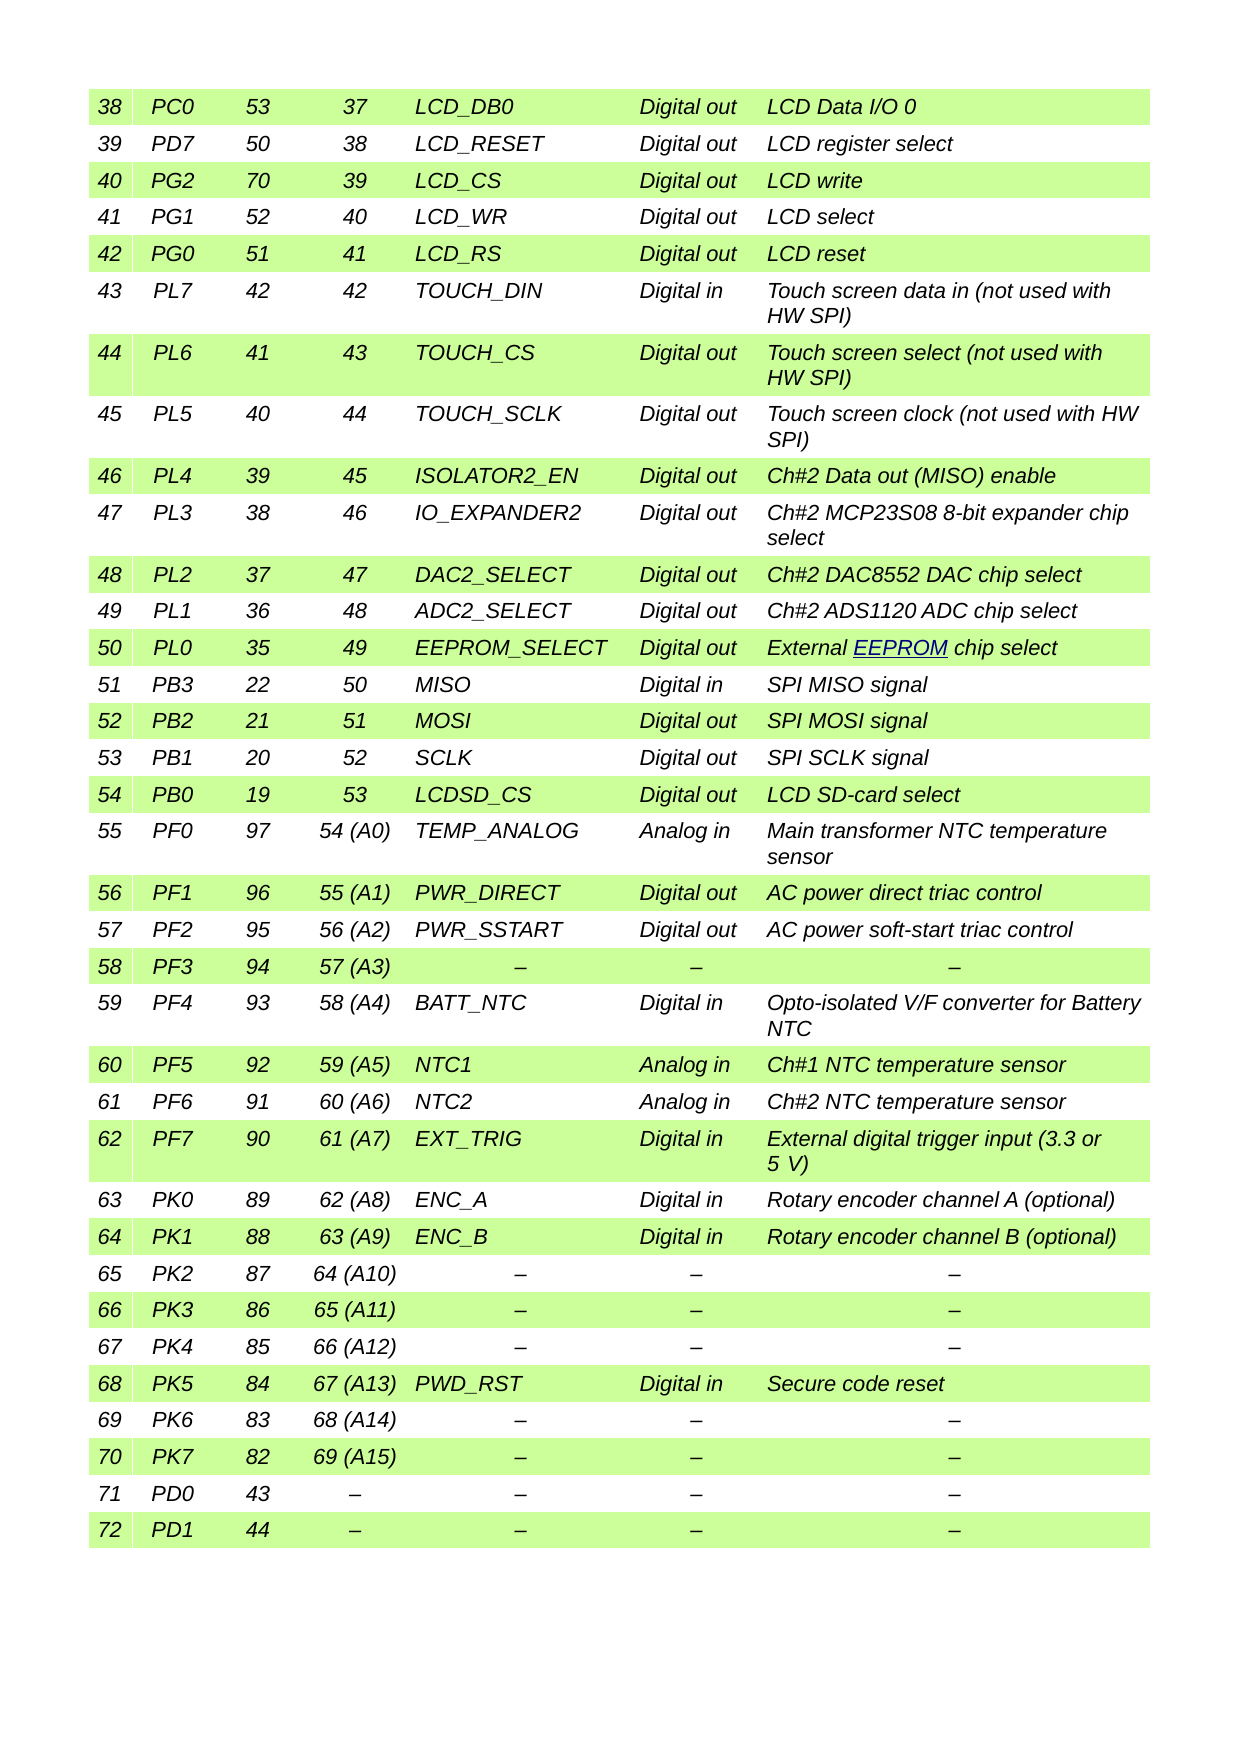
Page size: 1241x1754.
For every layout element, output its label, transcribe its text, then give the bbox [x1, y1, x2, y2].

table_cell 35 [215, 629, 303, 666]
table_cell 70 [89, 1438, 132, 1475]
table_cell PL3 [133, 494, 215, 556]
table_cell – [761, 1292, 1150, 1328]
table_cell DAC2_SELECT [409, 556, 634, 593]
table_cell 64 (A10) [303, 1255, 409, 1292]
table_cell 61 [89, 1083, 132, 1120]
table_cell EEPROM_SELECT [409, 629, 634, 666]
table_cell PK6 [133, 1402, 215, 1438]
table_cell 60 (A6) [303, 1083, 409, 1120]
table_cell 45 [303, 458, 409, 494]
table_cell 52 [89, 703, 132, 739]
table_cell 92 [215, 1046, 303, 1083]
table_cell – [409, 1255, 634, 1292]
table_cell 85 [215, 1328, 303, 1365]
table_cell 51 [303, 703, 409, 739]
table_cell 50 [303, 666, 409, 703]
table_cell – [761, 1328, 1150, 1365]
table_cell 21 [215, 703, 303, 739]
table_cell – [761, 1438, 1150, 1475]
table_cell – [409, 1438, 634, 1475]
table_cell 47 [303, 556, 409, 593]
table_cell 66 (A12) [303, 1328, 409, 1365]
table_cell Analog in [634, 1083, 761, 1120]
table_cell PK5 [133, 1365, 215, 1402]
table_cell – [409, 1292, 634, 1328]
table_cell 83 [215, 1402, 303, 1438]
table_cell Digital in [634, 1182, 761, 1218]
table_cell 69 [89, 1402, 132, 1438]
table_cell 60 [89, 1046, 132, 1083]
table_cell 51 [89, 666, 132, 703]
table_cell SPI SCLK signal [761, 739, 1150, 776]
table_cell 40 [215, 396, 303, 457]
table_cell 66 [89, 1292, 132, 1328]
table_cell PB0 [133, 776, 215, 813]
table_cell PF7 [133, 1120, 215, 1182]
table_cell LCD register select [761, 125, 1150, 162]
table_cell 48 [89, 556, 132, 593]
table_cell EXT_TRIG [409, 1120, 634, 1182]
table_cell Digital in [634, 666, 761, 703]
table_cell 55 [89, 813, 132, 874]
table_cell 84 [215, 1365, 303, 1402]
table_cell TOUCH_DIN [409, 272, 634, 334]
table_cell SPI MISO signal [761, 666, 1150, 703]
table_cell Ch#2 Data out (MISO) enable [761, 458, 1150, 494]
table_cell 91 [215, 1083, 303, 1120]
table_cell 53 [303, 776, 409, 813]
table_cell – [634, 1328, 761, 1365]
table_cell Digital in [634, 1218, 761, 1255]
table_cell 44 [303, 396, 409, 457]
table_cell PG1 [133, 199, 215, 235]
table_cell PD1 [133, 1512, 215, 1548]
table_cell LCD reset [761, 235, 1150, 272]
table_cell PK3 [133, 1292, 215, 1328]
table_cell 49 [89, 593, 132, 629]
table_cell 36 [215, 593, 303, 629]
table_cell 95 [215, 911, 303, 948]
table_cell 71 [89, 1475, 132, 1512]
table_cell Ch#2 ADS1120 ADC chip select [761, 593, 1150, 629]
table_cell Digital out [634, 396, 761, 457]
table_cell PF3 [133, 948, 215, 984]
table_cell 39 [303, 162, 409, 198]
table_cell – [634, 1438, 761, 1475]
table_cell 93 [215, 985, 303, 1046]
table_cell 52 [303, 739, 409, 776]
table_cell Digital out [634, 875, 761, 911]
table_cell – [409, 1402, 634, 1438]
table_cell 94 [215, 948, 303, 984]
table_cell Ch#2 MCP23S08 8-bit expander chip select [761, 494, 1150, 556]
table_cell LCD SD-card select [761, 776, 1150, 813]
table_cell 69 (A15) [303, 1438, 409, 1475]
table_cell – [634, 1512, 761, 1548]
table_cell 19 [215, 776, 303, 813]
table_cell 40 [89, 162, 132, 198]
table_cell Digital out [634, 89, 761, 125]
table_cell Digital out [634, 911, 761, 948]
table_cell – [634, 948, 761, 984]
table_cell 38 [303, 125, 409, 162]
table_cell – [761, 1512, 1150, 1548]
table_cell 46 [89, 458, 132, 494]
table_cell 57 (A3) [303, 948, 409, 984]
table_cell 43 [303, 334, 409, 396]
table_cell 62 [89, 1120, 132, 1182]
table_cell Digital out [634, 199, 761, 235]
table_cell 55 (A1) [303, 875, 409, 911]
table_cell 63 [89, 1182, 132, 1218]
table_cell TOUCH_SCLK [409, 396, 634, 457]
table_cell Main transformer NTC temperature sensor [761, 813, 1150, 874]
table_cell Opto-isolated V/F converter for Battery NTC [761, 985, 1150, 1046]
table_cell PG0 [133, 235, 215, 272]
table_cell LCD Data I/O 0 [761, 89, 1150, 125]
table_cell 20 [215, 739, 303, 776]
table_cell SPI MOSI signal [761, 703, 1150, 739]
table_cell LCD_CS [409, 162, 634, 198]
table_cell TEMP_ANALOG [409, 813, 634, 874]
table_cell Digital in [634, 1120, 761, 1182]
table_cell 42 [215, 272, 303, 334]
table_cell MOSI [409, 703, 634, 739]
table_cell 41 [89, 199, 132, 235]
table_cell 58 (A4) [303, 985, 409, 1046]
table_cell 47 [89, 494, 132, 556]
table_cell 61 (A7) [303, 1120, 409, 1182]
table_cell 87 [215, 1255, 303, 1292]
table_cell 40 [303, 199, 409, 235]
table_cell PC0 [133, 89, 215, 125]
table_cell Secure code reset [761, 1365, 1150, 1402]
table_cell 82 [215, 1438, 303, 1475]
table_cell – [761, 1475, 1150, 1512]
table_cell 44 [89, 334, 132, 396]
table_cell PWR_SSTART [409, 911, 634, 948]
table_cell PL0 [133, 629, 215, 666]
table_cell PF5 [133, 1046, 215, 1083]
table_cell Digital out [634, 125, 761, 162]
table_cell 38 [89, 89, 132, 125]
table_cell – [303, 1512, 409, 1548]
table_cell LCD write [761, 162, 1150, 198]
table_cell – [761, 1255, 1150, 1292]
table_cell Digital out [634, 162, 761, 198]
table_cell Ch#1 NTC temperature sensor [761, 1046, 1150, 1083]
table_cell PF2 [133, 911, 215, 948]
table_cell External EEPROM chip select [761, 629, 1150, 666]
table_cell PWR_DIRECT [409, 875, 634, 911]
table_cell ENC_A [409, 1182, 634, 1218]
table_cell Touch screen select (not used with HW SPI) [761, 334, 1150, 396]
table_cell PK0 [133, 1182, 215, 1218]
table_cell 89 [215, 1182, 303, 1218]
table_cell 70 [215, 162, 303, 198]
table_cell External digital trigger input (3.3 or 5 V) [761, 1120, 1150, 1182]
table_cell 65 (A11) [303, 1292, 409, 1328]
table_cell 48 [303, 593, 409, 629]
table_cell LCD_RS [409, 235, 634, 272]
table_cell AC power direct triac control [761, 875, 1150, 911]
table_cell PL4 [133, 458, 215, 494]
table_cell TOUCH_CS [409, 334, 634, 396]
table_cell 43 [89, 272, 132, 334]
table_cell 56 (A2) [303, 911, 409, 948]
table_cell Digital out [634, 593, 761, 629]
table_cell LCD_DB0 [409, 89, 634, 125]
table_cell 67 [89, 1328, 132, 1365]
table_cell – [634, 1292, 761, 1328]
table_cell 44 [215, 1512, 303, 1548]
table_cell 86 [215, 1292, 303, 1328]
table_cell Rotary encoder channel A (optional) [761, 1182, 1150, 1218]
table_cell LCD_WR [409, 199, 634, 235]
table_cell PL6 [133, 334, 215, 396]
table_cell Digital out [634, 703, 761, 739]
table_cell Digital out [634, 334, 761, 396]
table_cell PB1 [133, 739, 215, 776]
table_cell Analog in [634, 813, 761, 874]
table_cell 41 [215, 334, 303, 396]
table_cell PK4 [133, 1328, 215, 1365]
table_cell 42 [303, 272, 409, 334]
table_cell 90 [215, 1120, 303, 1182]
table_cell PG2 [133, 162, 215, 198]
table_cell Digital out [634, 629, 761, 666]
table_cell – [761, 1402, 1150, 1438]
table_cell 97 [215, 813, 303, 874]
table_cell 88 [215, 1218, 303, 1255]
table_cell – [409, 1475, 634, 1512]
table_cell 67 (A13) [303, 1365, 409, 1402]
table_cell Digital in [634, 1365, 761, 1402]
table_cell 53 [89, 739, 132, 776]
table_cell 45 [89, 396, 132, 457]
table_cell ISOLATOR2_EN [409, 458, 634, 494]
table_cell 62 (A8) [303, 1182, 409, 1218]
table_cell 42 [89, 235, 132, 272]
table_cell – [409, 1328, 634, 1365]
table_cell Ch#2 NTC temperature sensor [761, 1083, 1150, 1120]
table_cell 68 [89, 1365, 132, 1402]
table_cell 46 [303, 494, 409, 556]
table_cell ENC_B [409, 1218, 634, 1255]
table_cell Digital out [634, 776, 761, 813]
table_cell – [409, 1512, 634, 1548]
table_cell IO_EXPANDER2 [409, 494, 634, 556]
table_cell PB2 [133, 703, 215, 739]
table_cell 56 [89, 875, 132, 911]
table_cell PF4 [133, 985, 215, 1046]
table_cell NTC1 [409, 1046, 634, 1083]
table_cell Analog in [634, 1046, 761, 1083]
table_cell 54 (A0) [303, 813, 409, 874]
table_cell 96 [215, 875, 303, 911]
table_cell LCD_RESET [409, 125, 634, 162]
table_cell 50 [89, 629, 132, 666]
table_cell PK2 [133, 1255, 215, 1292]
table_cell Touch screen data in (not used with HW SPI) [761, 272, 1150, 334]
table_cell PD0 [133, 1475, 215, 1512]
table_cell Touch screen clock (not used with HW SPI) [761, 396, 1150, 457]
table_cell LCD select [761, 199, 1150, 235]
table_cell 68 (A14) [303, 1402, 409, 1438]
table_cell – [634, 1402, 761, 1438]
table_cell 57 [89, 911, 132, 948]
table_cell MISO [409, 666, 634, 703]
table_cell PL7 [133, 272, 215, 334]
table_cell PF6 [133, 1083, 215, 1120]
table_cell – [303, 1475, 409, 1512]
table_cell 65 [89, 1255, 132, 1292]
table_cell Digital out [634, 494, 761, 556]
table_cell Digital in [634, 985, 761, 1046]
table_cell – [634, 1475, 761, 1512]
table_cell BATT_NTC [409, 985, 634, 1046]
table_cell 51 [215, 235, 303, 272]
table_cell PB3 [133, 666, 215, 703]
table_cell 72 [89, 1512, 132, 1548]
table_cell 58 [89, 948, 132, 984]
table_cell 39 [215, 458, 303, 494]
table_cell 41 [303, 235, 409, 272]
table_cell PF1 [133, 875, 215, 911]
table_cell 38 [215, 494, 303, 556]
table_cell PL5 [133, 396, 215, 457]
table_cell Digital out [634, 458, 761, 494]
table_cell 64 [89, 1218, 132, 1255]
table_cell PD7 [133, 125, 215, 162]
table_cell 63 (A9) [303, 1218, 409, 1255]
table_cell 37 [215, 556, 303, 593]
table_cell PL2 [133, 556, 215, 593]
table_cell SCLK [409, 739, 634, 776]
table_cell – [634, 1255, 761, 1292]
table_cell Digital in [634, 272, 761, 334]
table_cell 50 [215, 125, 303, 162]
table_cell 43 [215, 1475, 303, 1512]
table_cell Rotary encoder channel B (optional) [761, 1218, 1150, 1255]
table_cell Digital out [634, 235, 761, 272]
table_cell 37 [303, 89, 409, 125]
table_cell AC power soft-start triac control [761, 911, 1150, 948]
table_cell NTC2 [409, 1083, 634, 1120]
table_cell 49 [303, 629, 409, 666]
table_cell ADC2_SELECT [409, 593, 634, 629]
table_cell PWD_RST [409, 1365, 634, 1402]
table_cell Ch#2 DAC8552 DAC chip select [761, 556, 1150, 593]
table_cell PK7 [133, 1438, 215, 1475]
table_cell 39 [89, 125, 132, 162]
table_cell – [409, 948, 634, 984]
table_cell 22 [215, 666, 303, 703]
table_cell PL1 [133, 593, 215, 629]
table_cell PF0 [133, 813, 215, 874]
table_cell Digital out [634, 556, 761, 593]
table_cell Digital out [634, 739, 761, 776]
table_cell 53 [215, 89, 303, 125]
table_cell 52 [215, 199, 303, 235]
table_cell – [761, 948, 1150, 984]
table_cell 59 [89, 985, 132, 1046]
table_cell 54 [89, 776, 132, 813]
table_cell PK1 [133, 1218, 215, 1255]
table_cell LCDSD_CS [409, 776, 634, 813]
